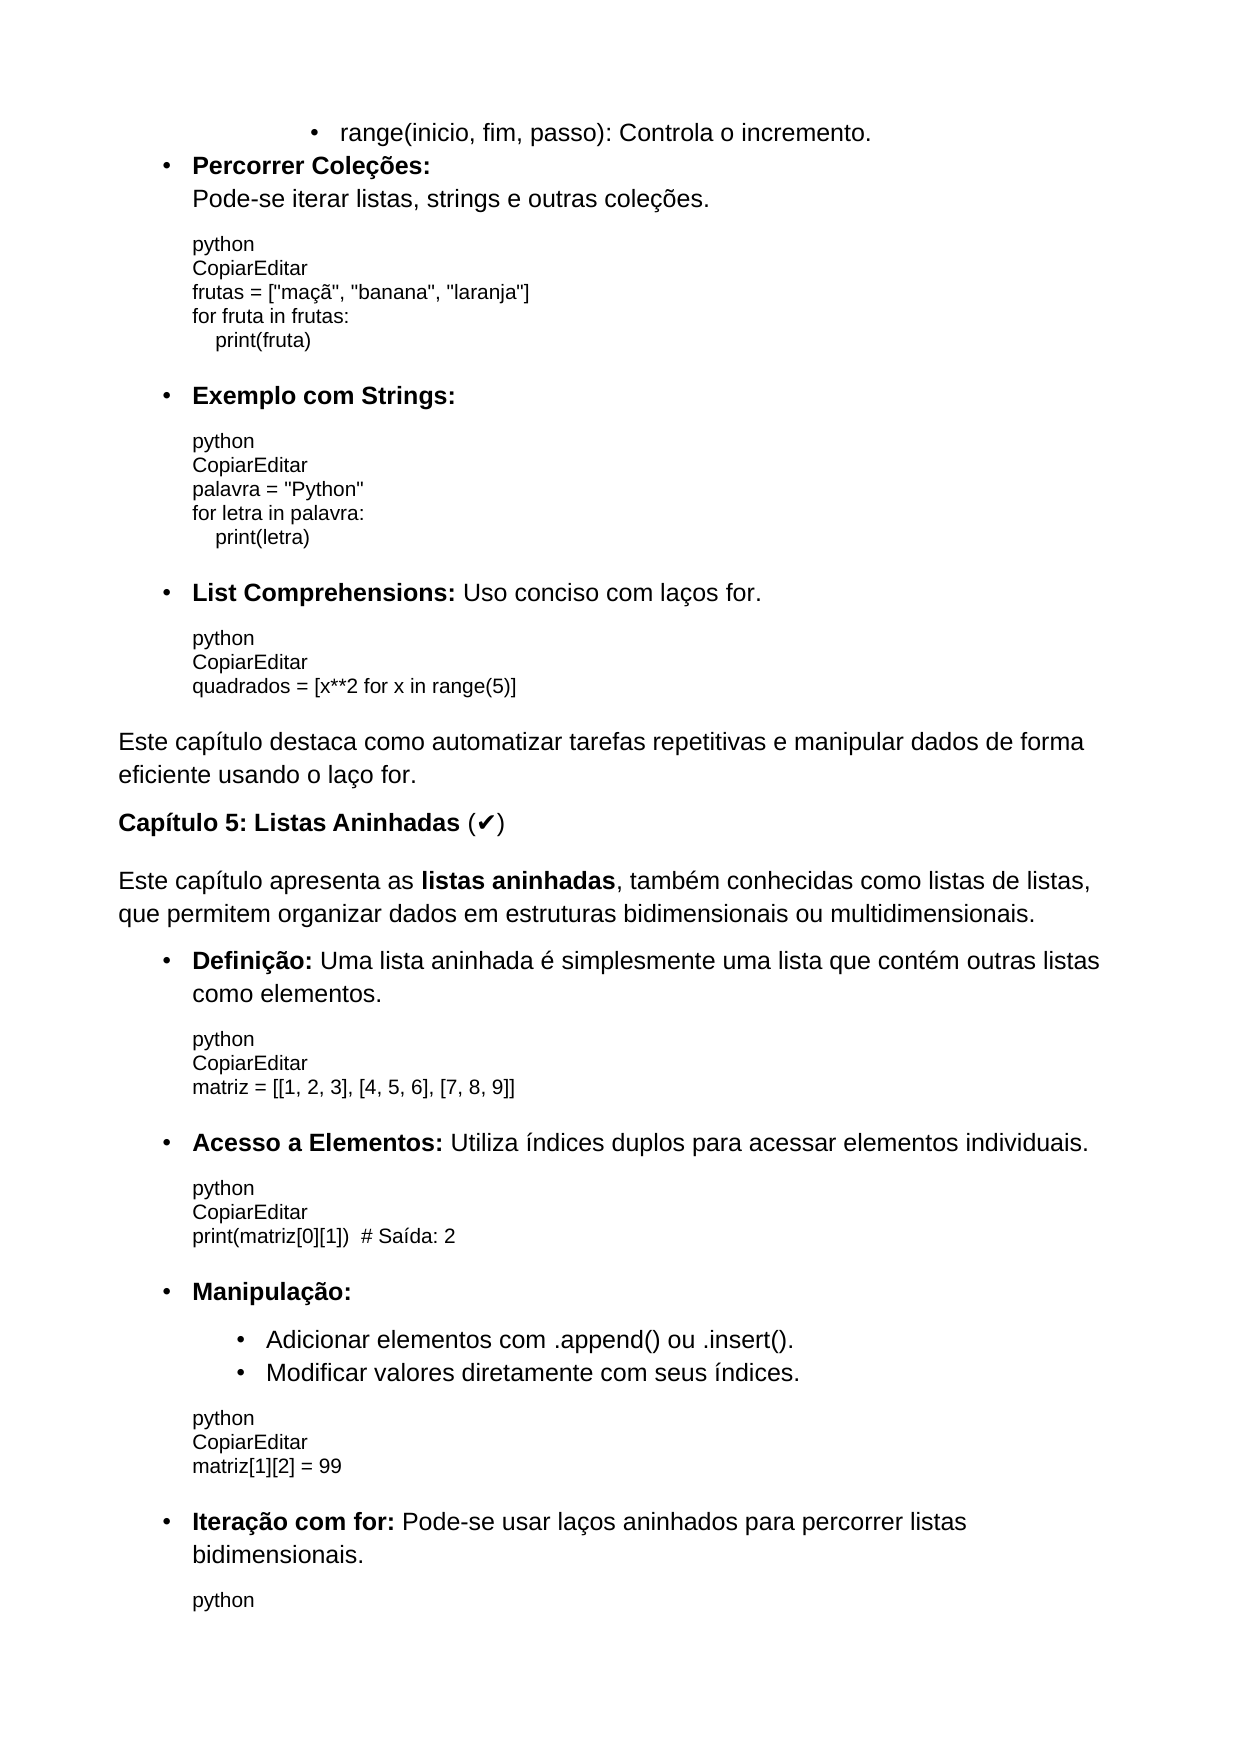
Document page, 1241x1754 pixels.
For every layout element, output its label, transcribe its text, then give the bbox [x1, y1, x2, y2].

list Adicionar elementos com .append() ou .insert(). [236, 1325, 1122, 1354]
list palavra = "Python" [162, 477, 1122, 501]
text Capítulo 5: Listas Aninhadas (✔) [118, 808, 1122, 837]
list print(letra) [162, 525, 1122, 549]
list python [162, 1588, 1122, 1612]
list print(matriz[0][1]) # Saída: 2 [162, 1224, 1122, 1248]
text Este capítulo destaca como automatizar tarefas repetitivas e manipular dados de forma eficiente usando o laço for. [118, 727, 1122, 789]
list range(inicio, fim, passo): Controla o incremento. [310, 118, 1122, 147]
list CopiarEditar [162, 1200, 1122, 1224]
list python [162, 232, 1122, 256]
list List Comprehensions: Uso conciso com laços for. [162, 578, 1122, 607]
list Percorrer Coleções: Pode-se iterar listas, strings e outras coleções. [162, 151, 1122, 213]
list python [162, 626, 1122, 650]
list Manipulação: [162, 1277, 1122, 1306]
list Iteração com for: Pode-se usar laços aninhados para percorrer listas bidimensionais. [162, 1507, 1122, 1569]
list for letra in palavra: [162, 501, 1122, 525]
list CopiarEditar [162, 1051, 1122, 1075]
list print(fruta) [162, 328, 1122, 352]
list python [162, 429, 1122, 453]
list matriz[1][2] = 99 [162, 1454, 1122, 1478]
list quadrados = [x**2 for x in range(5)] [162, 674, 1122, 698]
list Acesso a Elementos: Utiliza índices duplos para acessar elementos individuais. [162, 1128, 1122, 1157]
list python [162, 1176, 1122, 1200]
list for fruta in frutas: [162, 304, 1122, 328]
list Definição: Uma lista aninhada é simplesmente uma lista que contém outras listas como elementos. [162, 946, 1122, 1008]
list CopiarEditar [162, 650, 1122, 674]
list Modificar valores diretamente com seus índices. [236, 1358, 1122, 1387]
list CopiarEditar [162, 256, 1122, 280]
list matriz = [[1, 2, 3], [4, 5, 6], [7, 8, 9]] [162, 1075, 1122, 1099]
list Exemplo com Strings: [162, 381, 1122, 410]
list frutas = ["maçã", "banana", "laranja"] [162, 280, 1122, 304]
list python [162, 1406, 1122, 1430]
text Este capítulo apresenta as listas aninhadas, também conhecidas como listas de listas, que permitem organizar dados em estruturas bidimensionais ou multidimensionais. [118, 866, 1122, 927]
list CopiarEditar [162, 453, 1122, 477]
list python [162, 1027, 1122, 1051]
list CopiarEditar [162, 1430, 1122, 1454]
